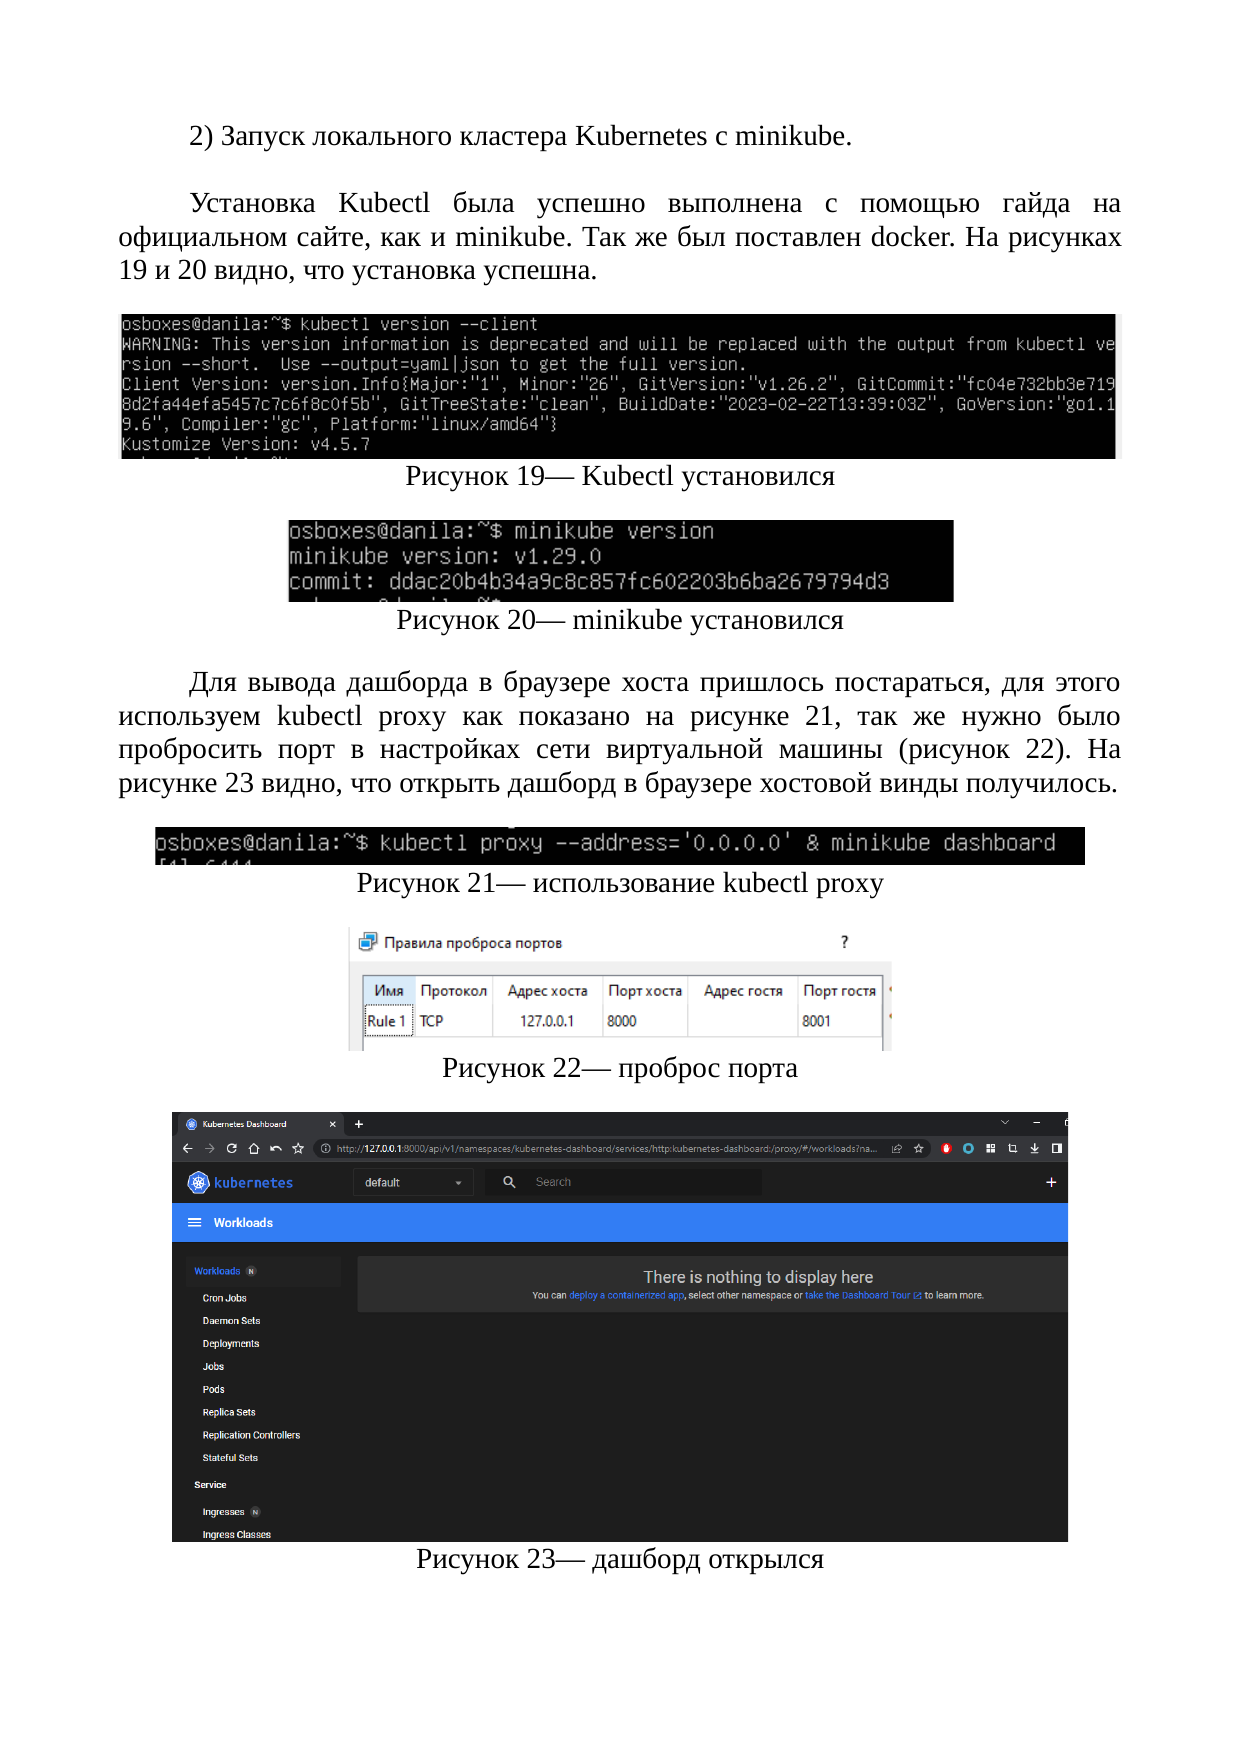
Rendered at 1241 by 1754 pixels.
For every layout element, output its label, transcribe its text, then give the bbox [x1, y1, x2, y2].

text 2) Запуск локального кластера Kubernetes с minikube. [118, 118, 1122, 152]
text Рисунок 19— Kubectl установился [118, 459, 1122, 492]
text Рисунок 21— использование kubectl proxy [118, 865, 1122, 898]
text Рисунок 23— дашборд открылся [118, 1541, 1122, 1575]
picture [155, 827, 1085, 865]
text Рисунок 20— minikube установился [118, 602, 1122, 636]
picture [348, 927, 892, 1051]
text Рисунок 22— проброс порта [118, 1050, 1122, 1084]
text Для вывода дашборда в браузере хоста пришлось постараться, для этого используем kubectl proxy как показано на рисунке 21, так же нужно было пробросить порт в настройках сети виртуальной машины (рисунок 22). На рисунке 23 видно, что открыть дашборд в браузере хостовой винды получилось. [118, 664, 1122, 798]
picture [286, 520, 954, 602]
picture [118, 314, 1123, 459]
picture [172, 1112, 1069, 1542]
text Установка Kubectl была успешно выполнена с помощью гайда на официальном сайте, как и minikube. Так же был поставлен docker. На рисунках 19 и 20 видно, что установка успешна. [118, 185, 1122, 286]
